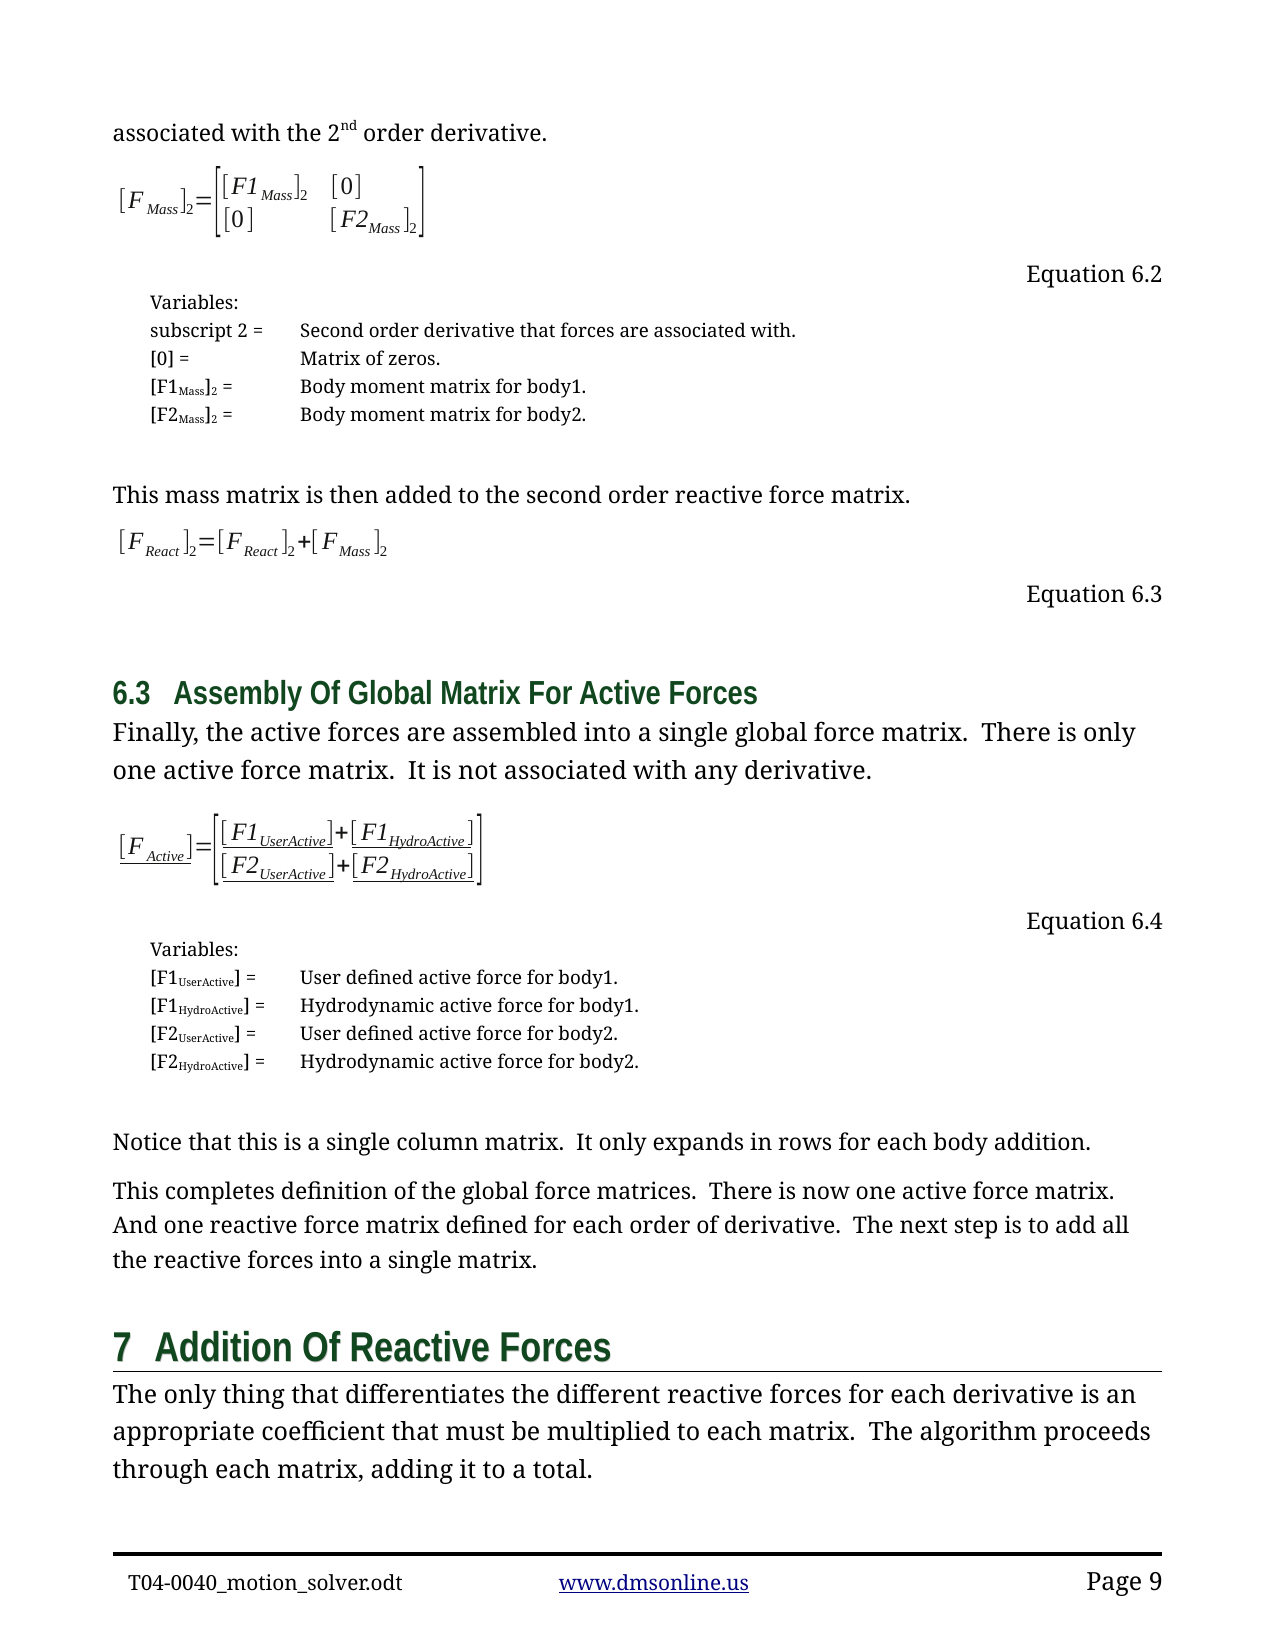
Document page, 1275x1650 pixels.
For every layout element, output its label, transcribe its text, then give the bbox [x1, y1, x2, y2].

text associated with the 2nd order derivative. [112, 117, 1162, 148]
text [0] = Matrix of zeros. [150, 345, 1162, 371]
text subscript 2 = Second order derivative that forces are associated with. [150, 317, 1162, 343]
text Notice that this is a single column matrix. It only expands in rows for each body addition. [112, 1125, 1162, 1157]
text Equation 6.3 [112, 577, 1162, 609]
text [F2Mass]2 = Body moment matrix for body2. [150, 401, 1162, 427]
text [F1Mass]2 = Body moment matrix for body1. [150, 373, 1162, 399]
text This completes definition of the global force matrices. There is now one active force matrix. And one reactive force matrix defined for each order of derivative. The next step is to add all the reactive forces into a single matrix. [112, 1175, 1162, 1275]
subtitle Assembly of Global matrix for Active Forces [112, 673, 1162, 711]
text [F2HydroActive] = Hydrodynamic active force for body2. [150, 1048, 1162, 1073]
text Variables: [150, 936, 1162, 961]
text Variables: [150, 289, 1162, 315]
text The only thing that differentiates the different reactive forces for each derivative is an appropriate coefficient that must be multiplied to each matrix. The algorithm proceeds through each matrix, adding it to a total. [112, 1376, 1162, 1485]
text [F1HydroActive] = Hydrodynamic active force for body1. [150, 992, 1162, 1017]
text Equation 6.2 [112, 258, 1162, 289]
text [F1UserActive] = User defined active force for body1. [150, 964, 1162, 989]
text [F2UserActive] = User defined active force for body2. [150, 1020, 1162, 1046]
text This mass matrix is then added to the second order reactive force matrix. [112, 479, 1162, 510]
text Equation 6.4 [112, 905, 1162, 936]
subtitle Addition of Reactive Forces [112, 1323, 1162, 1372]
text Finally, the active forces are assembled into a single global force matrix. There is only one active force matrix. It is not associated with any derivative. [112, 715, 1162, 787]
